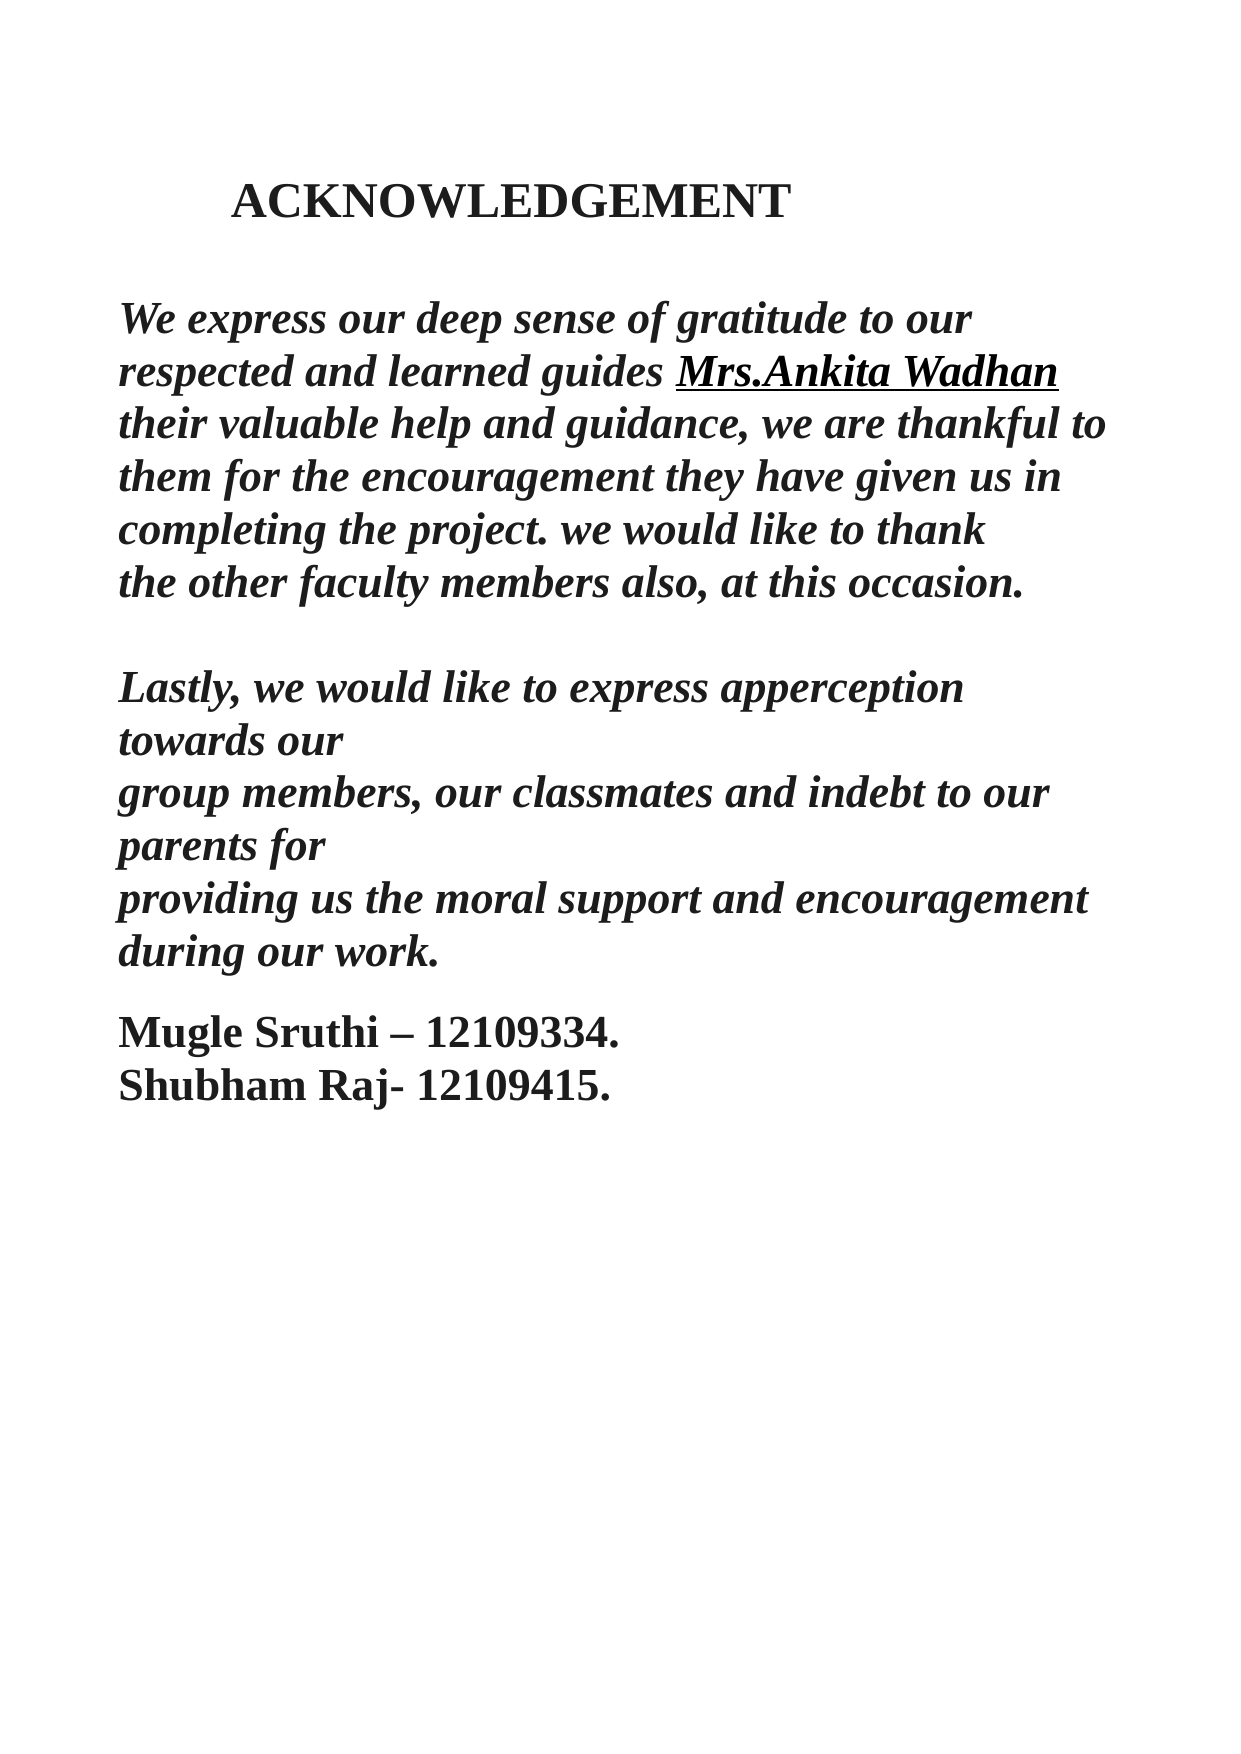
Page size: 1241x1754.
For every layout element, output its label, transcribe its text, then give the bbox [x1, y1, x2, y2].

text We express our deep sense of gratitude to our respected and learned guides Mrs.Ankita Wadhan their valuable help and guidance, we are thankful to them for the encouragement they have given us in completing the project. we would like to thank the other faculty members also, at this occasion. [118, 228, 1122, 607]
text Lastly, we would like to express apperception towards our group members, our classmates and indebt to our parents for providing us the moral support and encouragement during our work. [118, 607, 1122, 976]
text ACKNOWLEDGEMENT [118, 171, 1122, 228]
text Shubham Raj- 12109415. [118, 1057, 1122, 1110]
text Mugle Sruthi – 12109334. [118, 1005, 1122, 1057]
